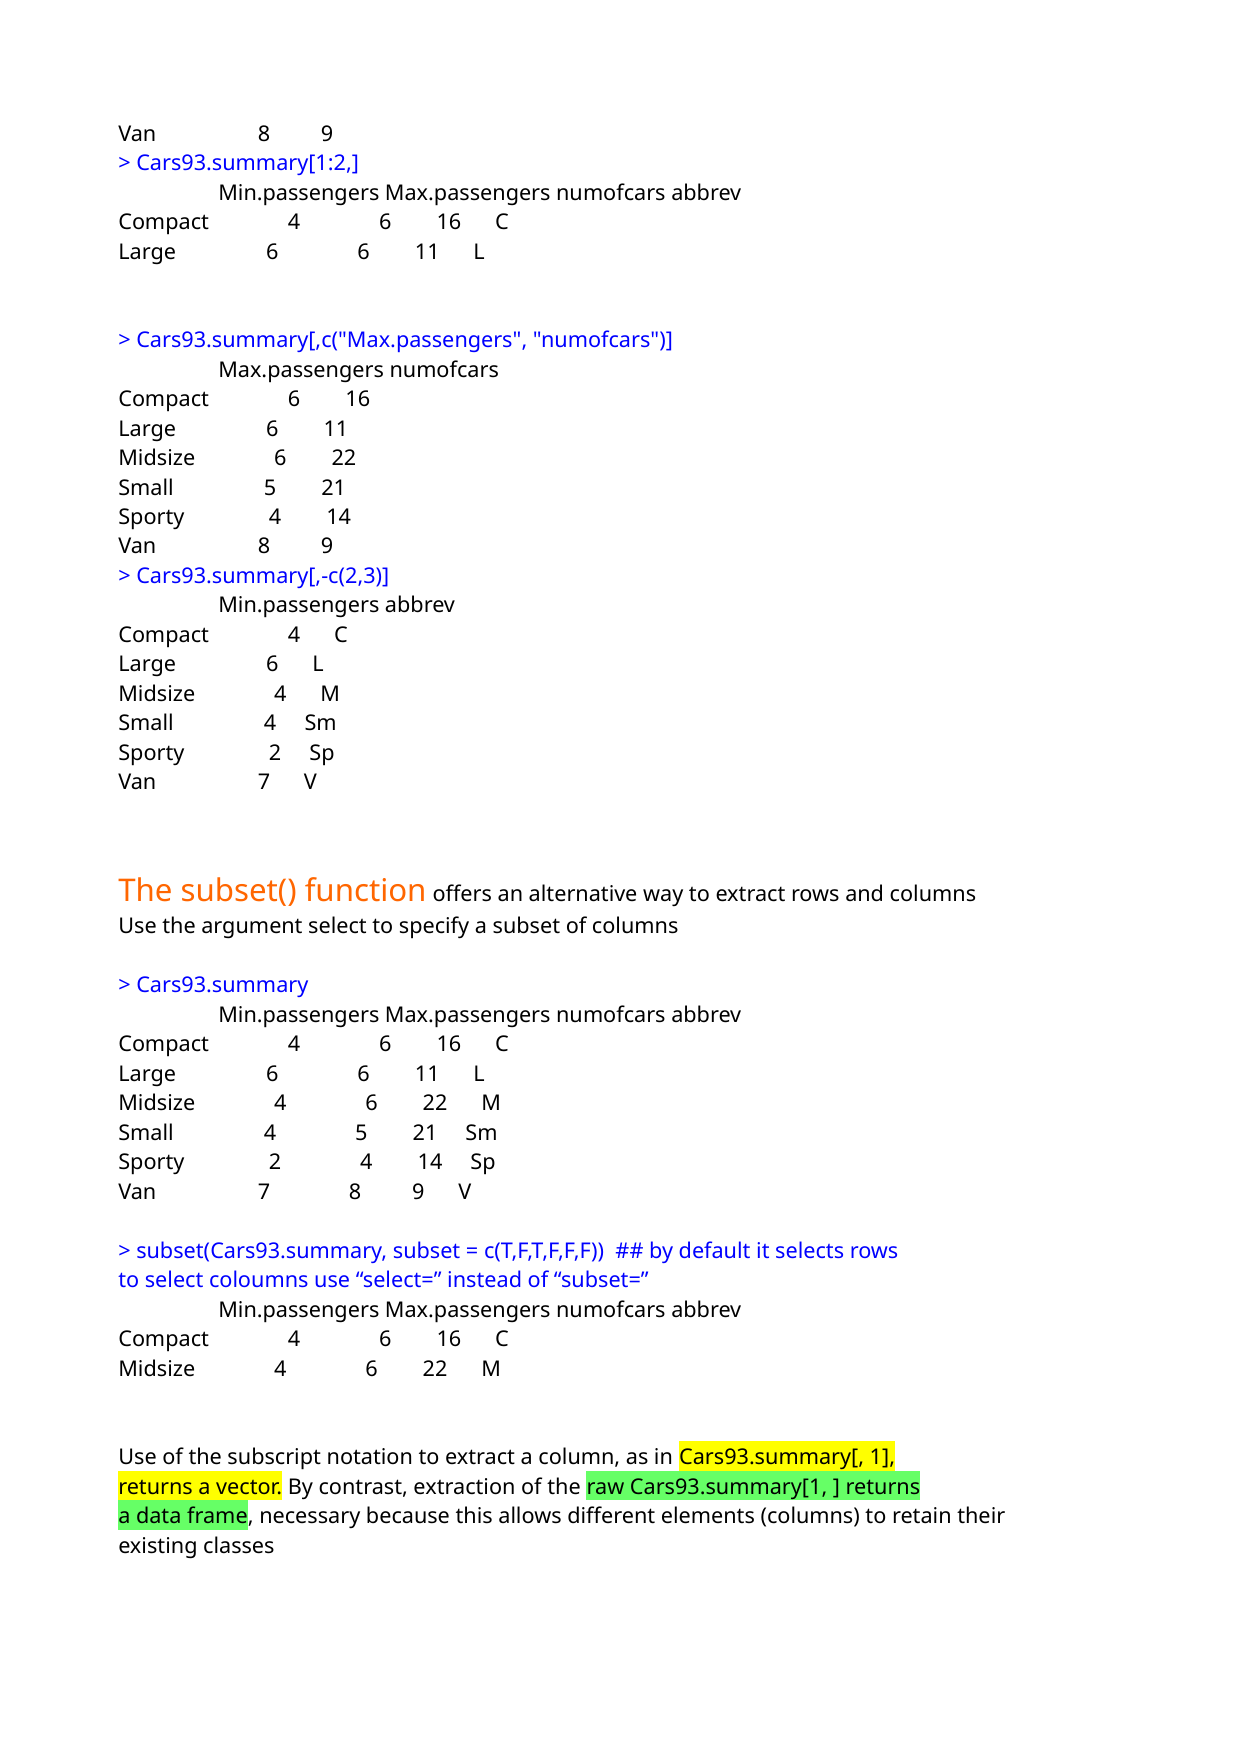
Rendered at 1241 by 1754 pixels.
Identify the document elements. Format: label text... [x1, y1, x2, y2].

text Midsize 4 M [118, 678, 1122, 708]
text Midsize 6 22 [118, 442, 1122, 472]
text > subset(Cars93.summary, subset = c(T,F,T,F,F,F)) ## by default it selects rows [118, 1235, 1122, 1264]
text Min.passengers Max.passengers numofcars abbrev [118, 177, 1122, 207]
text Min.passengers abbrev [118, 590, 1122, 619]
text Sporty 4 14 [118, 501, 1122, 531]
text a data frame, necessary because this allows different elements (columns) to retain their [118, 1500, 1122, 1530]
text Midsize 4 6 22 M [118, 1353, 1122, 1382]
text Large 6 6 11 L [118, 1058, 1122, 1088]
text The subset() function offers an alternative way to extract rows and columns [118, 868, 1122, 911]
text Van 8 9 [118, 118, 1122, 148]
text Sporty 2 Sp [118, 737, 1122, 767]
text > Cars93.summary [118, 970, 1122, 999]
text Min.passengers Max.passengers numofcars abbrev [118, 999, 1122, 1029]
text Van 7 8 9 V [118, 1176, 1122, 1206]
text Van 7 V [118, 767, 1122, 796]
text Compact 6 16 [118, 383, 1122, 413]
text Large 6 L [118, 649, 1122, 678]
text > Cars93.summary[,c("Max.passengers", "numofcars")] [118, 324, 1122, 354]
text Small 4 Sm [118, 708, 1122, 737]
text Small 4 5 21 Sm [118, 1117, 1122, 1147]
text Compact 4 C [118, 619, 1122, 649]
text Use of the subscript notation to extract a column, as in Cars93.summary[, 1], [118, 1441, 1122, 1471]
text > Cars93.summary[1:2,] [118, 148, 1122, 177]
text > Cars93.summary[,-c(2,3)] [118, 560, 1122, 590]
text Midsize 4 6 22 M [118, 1088, 1122, 1117]
text Compact 4 6 16 C [118, 207, 1122, 236]
text returns a vector. By contrast, extraction of the raw Cars93.summary[1, ] returns [118, 1471, 1122, 1500]
text to select coloumns use “select=” instead of “subset=” [118, 1264, 1122, 1294]
text Max.passengers numofcars [118, 354, 1122, 383]
text Use the argument select to specify a subset of columns [118, 911, 1122, 940]
text Sporty 2 4 14 Sp [118, 1147, 1122, 1176]
text Small 5 21 [118, 472, 1122, 501]
text Large 6 6 11 L [118, 236, 1122, 266]
text Min.passengers Max.passengers numofcars abbrev [118, 1294, 1122, 1323]
text existing classes [118, 1530, 1122, 1559]
text Large 6 11 [118, 413, 1122, 442]
text Compact 4 6 16 C [118, 1323, 1122, 1353]
text Compact 4 6 16 C [118, 1029, 1122, 1058]
text Van 8 9 [118, 531, 1122, 560]
